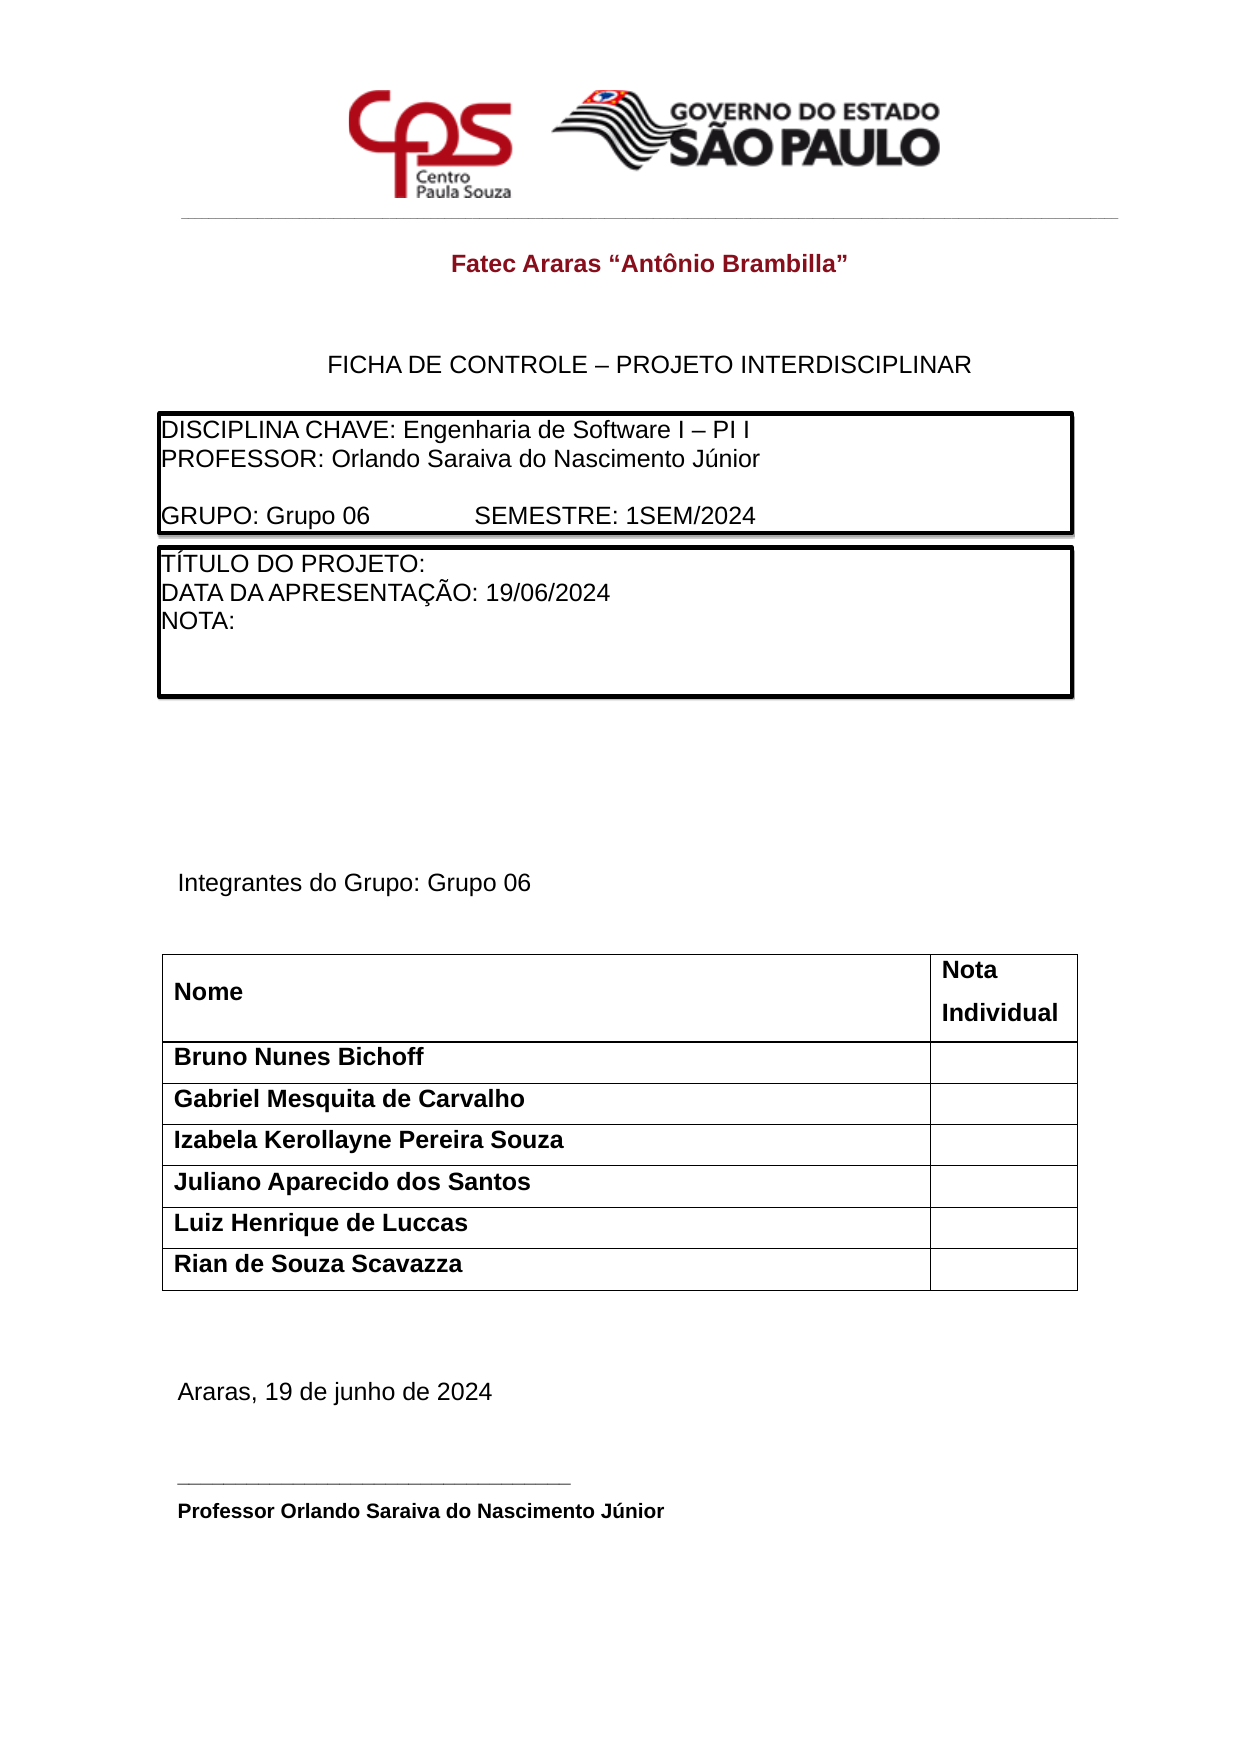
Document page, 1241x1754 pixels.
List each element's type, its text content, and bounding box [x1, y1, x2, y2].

table_cell Juliano Aparecido dos Santos [163, 1166, 930, 1207]
table_cell Luiz Henrique de Luccas [163, 1208, 930, 1248]
text DATA DA APRESENTAÇÃO: 19/06/2024 [161, 578, 1071, 606]
text Integrantes do Grupo: Grupo 06 [177, 868, 1122, 897]
text PROFESSOR: Orlando Saraiva do Nascimento Júnior [161, 443, 1071, 472]
text FICHA DE CONTROLE – PROJETO INTERDISCIPLINAR [177, 350, 1122, 379]
picture [348, 90, 940, 198]
table_cell Rian de Souza Scavazza [163, 1249, 930, 1289]
text Araras, 19 de junho de 2024 [177, 1377, 1122, 1406]
text TÍTULO DO PROJETO: [161, 549, 1071, 578]
text Professor Orlando Saraiva do Nascimento Júnior [74, 1499, 1122, 1523]
table_cell [931, 1125, 1077, 1165]
table_cell [931, 1166, 1077, 1207]
table_cell [931, 1208, 1077, 1248]
table_cell [931, 1249, 1077, 1289]
text NOTA: [161, 606, 1071, 635]
text GRUPO: Grupo 06 SEMESTRE: 1SEM/2024 [161, 501, 1071, 530]
table_cell Izabela Kerollayne Pereira Souza [163, 1125, 930, 1165]
text __________________________________ [177, 1463, 1122, 1487]
table_cell [931, 1084, 1077, 1124]
table_header Nome [163, 955, 930, 1041]
table_cell Bruno Nunes Bichoff [163, 1043, 930, 1083]
table_cell Gabriel Mesquita de Carvalho [163, 1084, 930, 1124]
table_cell [931, 1043, 1077, 1083]
table_header Nota Individual [931, 955, 1077, 1041]
text DISCIPLINA CHAVE: Engenharia de Software I – PI I [161, 415, 1071, 443]
